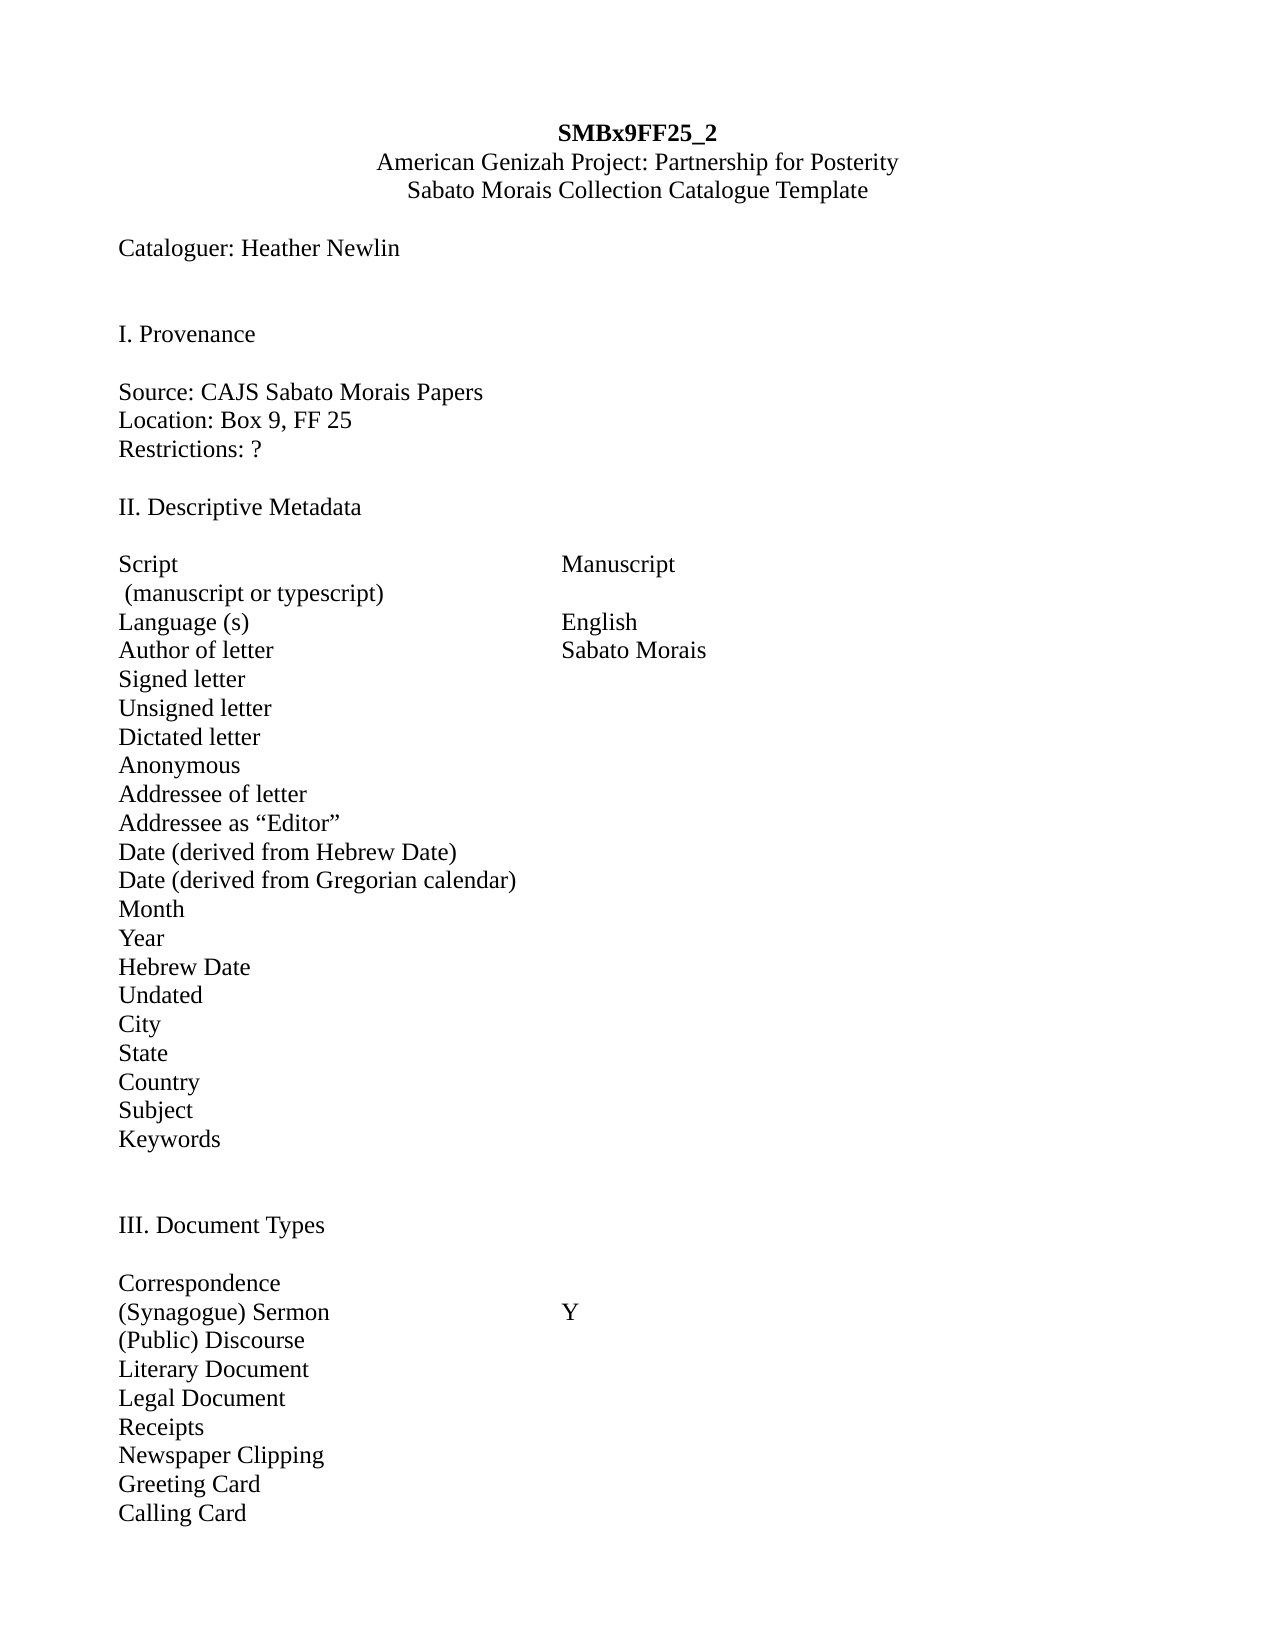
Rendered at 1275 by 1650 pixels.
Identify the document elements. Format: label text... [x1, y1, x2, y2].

text Country [118, 1067, 1157, 1096]
text Sabato Morais Collection Catalogue Template [118, 176, 1157, 204]
text Newspaper Clipping [118, 1441, 1157, 1469]
text SMBx9FF25_2 [118, 118, 1157, 147]
text III. Document Types [118, 1211, 1157, 1239]
text Date (derived from Hebrew Date) [118, 837, 1157, 866]
text City [118, 1009, 1157, 1038]
text American Genizah Project: Partnership for Posterity [118, 147, 1157, 176]
text State [118, 1038, 1157, 1067]
text Restrictions: ? [118, 434, 1157, 463]
text Keywords [118, 1124, 1157, 1153]
text Dictated letter [118, 722, 1157, 751]
text Cataloguer: Heather Newlin [118, 233, 1157, 262]
text (Synagogue) Sermon Y [118, 1297, 1157, 1326]
text Script Manuscript [118, 549, 1157, 578]
text Date (derived from Gregorian calendar) [118, 866, 1157, 894]
text I. Provenance [118, 319, 1157, 348]
text Anonymous [118, 751, 1157, 779]
text Receipts [118, 1412, 1157, 1441]
text (manuscript or typescript) [118, 578, 1157, 607]
text Correspondence [118, 1268, 1157, 1297]
text Addressee as “Editor” [118, 808, 1157, 837]
text Unsigned letter [118, 693, 1157, 722]
text II. Descriptive Metadata [118, 492, 1157, 521]
text Author of letter Sabato Morais [118, 636, 1157, 664]
text Language (s) English [118, 607, 1157, 636]
text Signed letter [118, 664, 1157, 693]
text Legal Document [118, 1383, 1157, 1412]
text Source: CAJS Sabato Morais Papers [118, 377, 1157, 406]
text Year [118, 923, 1157, 952]
text Addressee of letter [118, 779, 1157, 808]
text Greeting Card [118, 1469, 1157, 1498]
text Subject [118, 1096, 1157, 1124]
text Calling Card [118, 1498, 1157, 1527]
text Undated [118, 981, 1157, 1009]
text (Public) Discourse [118, 1326, 1157, 1354]
text Month [118, 894, 1157, 923]
text Literary Document [118, 1354, 1157, 1383]
text Location: Box 9, FF 25 [118, 406, 1157, 434]
text Hebrew Date [118, 952, 1157, 981]
